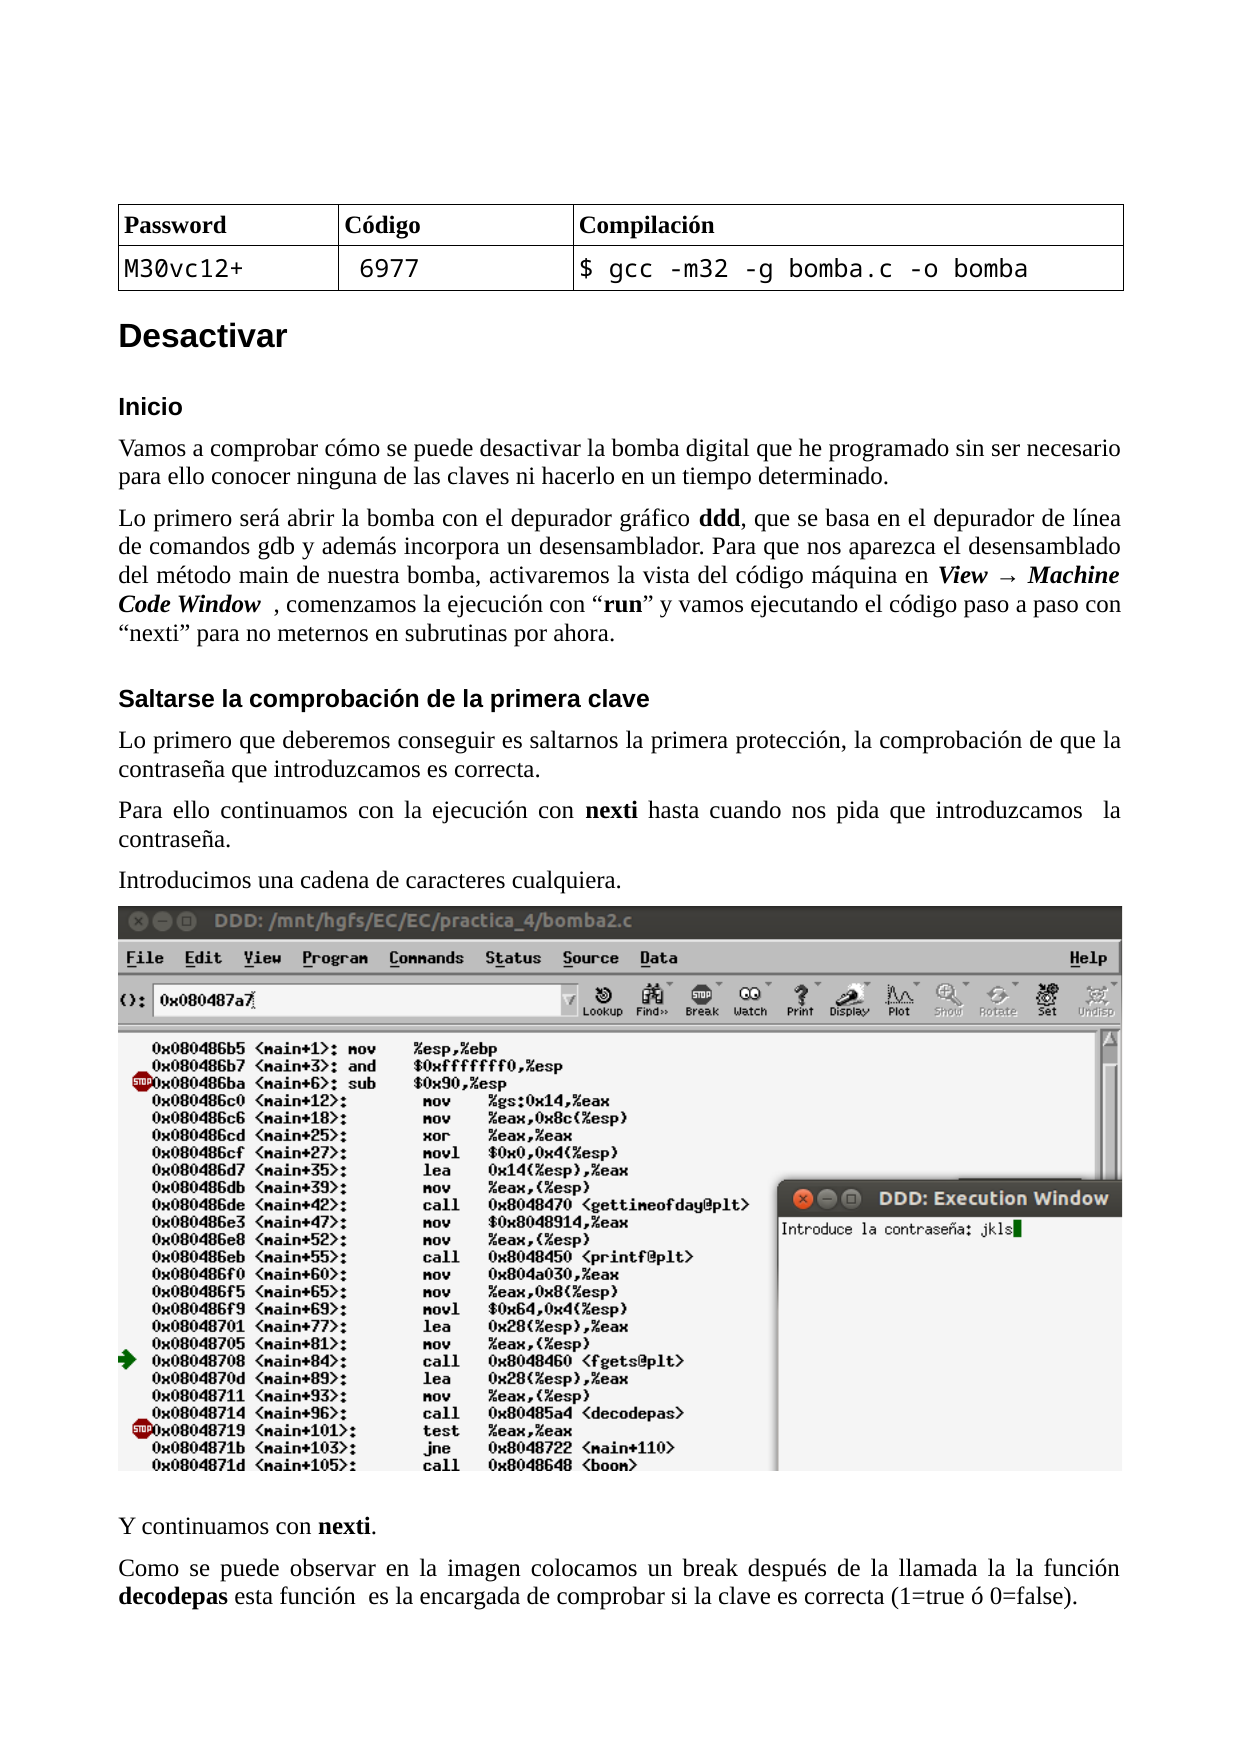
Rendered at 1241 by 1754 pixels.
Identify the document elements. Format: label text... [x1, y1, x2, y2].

table_cell $ gcc -m32 -g bomba.c -o bomba [574, 246, 1123, 290]
subtitle Desactivar [118, 315, 1122, 354]
text Vamos a comprobar cómo se puede desactivar la bomba digital que he programado sin ser necesario para ello conocer ninguna de las claves ni hacerlo en un tiempo determinado. [118, 433, 1122, 490]
text Para ello continuamos con la ejecución con nexti hasta cuando nos pida que introduzcamos la contraseña. [118, 795, 1122, 852]
picture [118, 906, 1123, 1471]
text Introducimos una cadena de caracteres cualquiera. [118, 865, 1122, 894]
table_header Código [339, 205, 573, 245]
subtitle Saltarse la comprobación de la primera clave [118, 684, 1122, 712]
table_header Compilación [574, 205, 1123, 245]
text Lo primero que deberemos conseguir es saltarnos la primera protección, la comprobación de que la contraseña que introduzcamos es correcta. [118, 725, 1122, 782]
text Como se puede observar en la imagen colocamos un break después de la llamada la la función decodepas esta función es la encargada de comprobar si la clave es correcta (1=true ó 0=false). [118, 1553, 1122, 1610]
table_cell M30vc12+ [119, 246, 338, 290]
text Y continuamos con nexti. [118, 1511, 1122, 1540]
subtitle Inicio [118, 392, 1122, 420]
text Lo primero será abrir la bomba con el depurador gráfico ddd, que se basa en el depurador de línea de comandos gdb y además incorpora un desensamblador. Para que nos aparezca el desensamblado del método main de nuestra bomba, activaremos la vista del código máquina en View → Machine Code Window , comenzamos la ejecución con “run” y vamos ejecutando el código paso a paso con “nexti” para no meternos en subrutinas por ahora. [118, 503, 1122, 646]
table_cell 6977 [339, 246, 573, 290]
table_header Password [119, 205, 338, 245]
